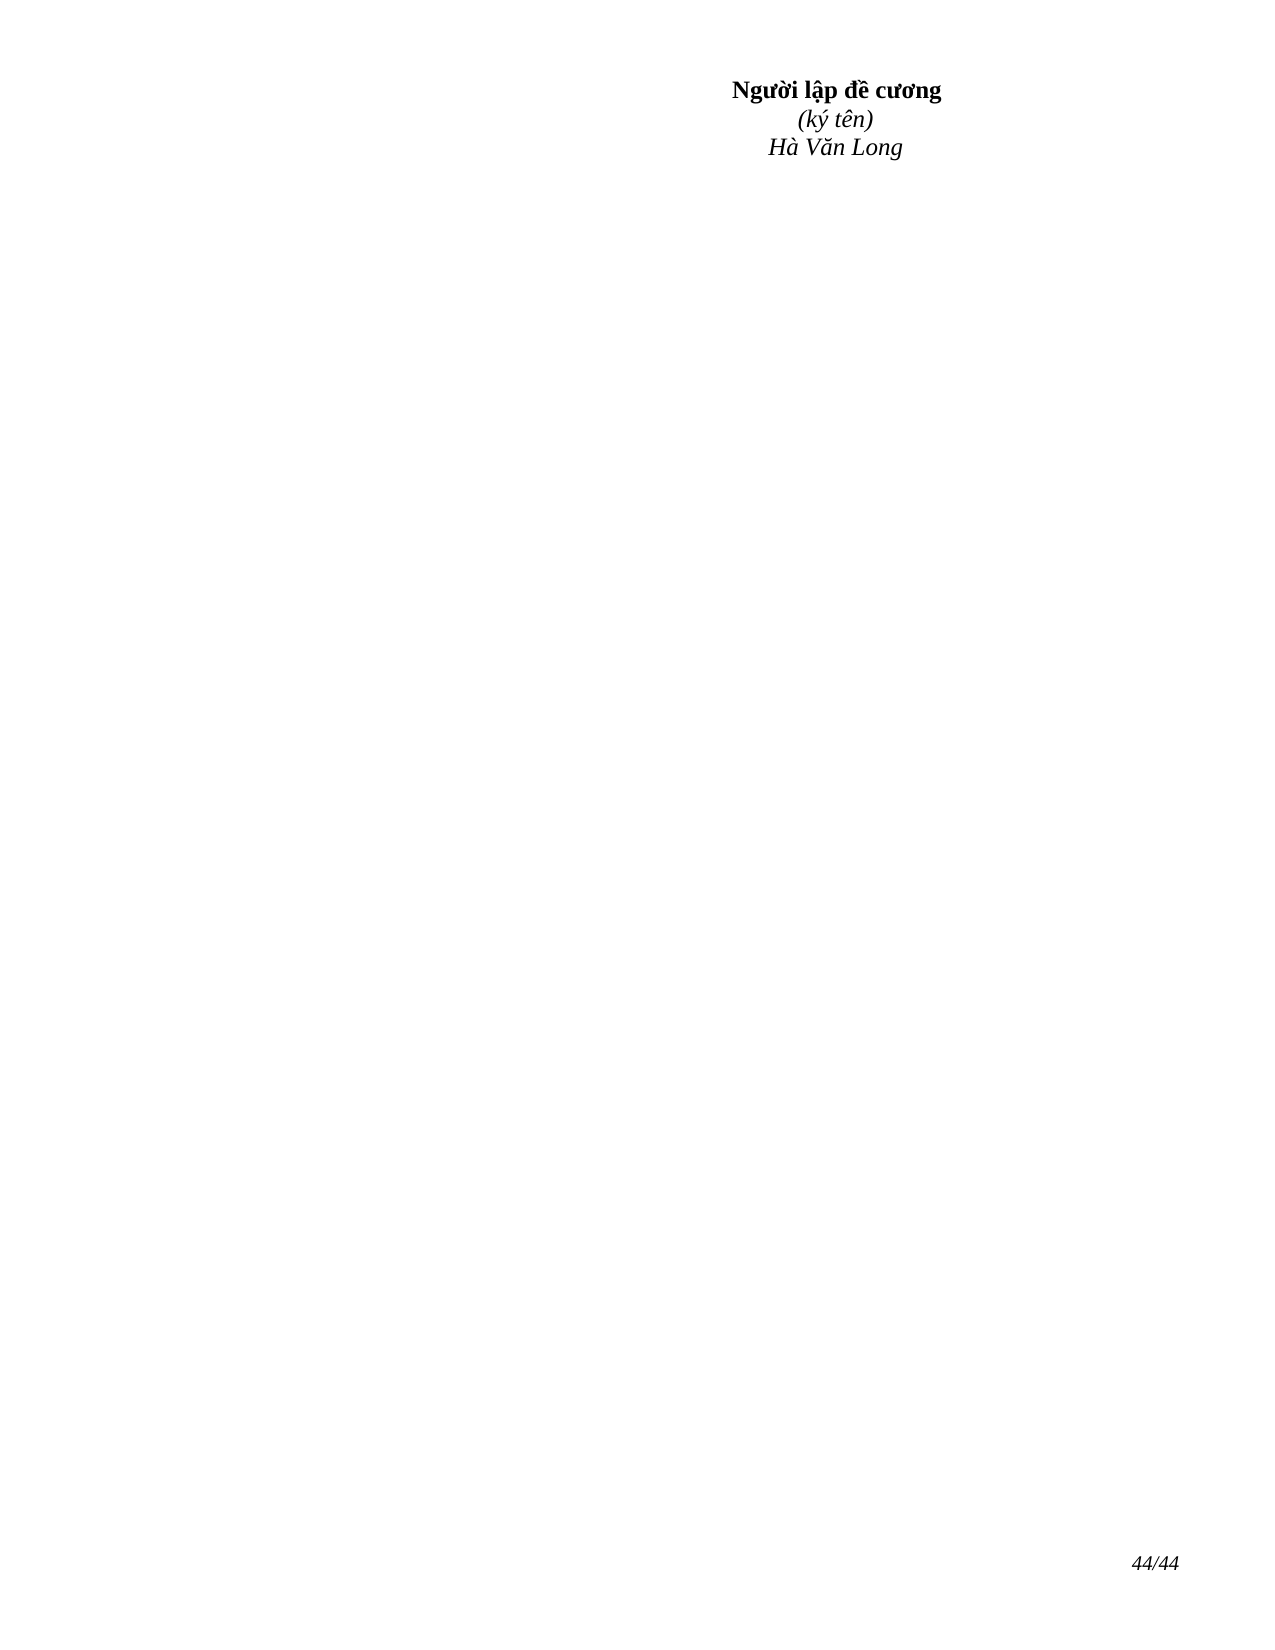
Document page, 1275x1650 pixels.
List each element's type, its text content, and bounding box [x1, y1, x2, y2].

text Hà Văn Long [492, 132, 1181, 161]
text Người lập đề cương [492, 75, 1181, 104]
text (ký tên) [492, 104, 1181, 132]
